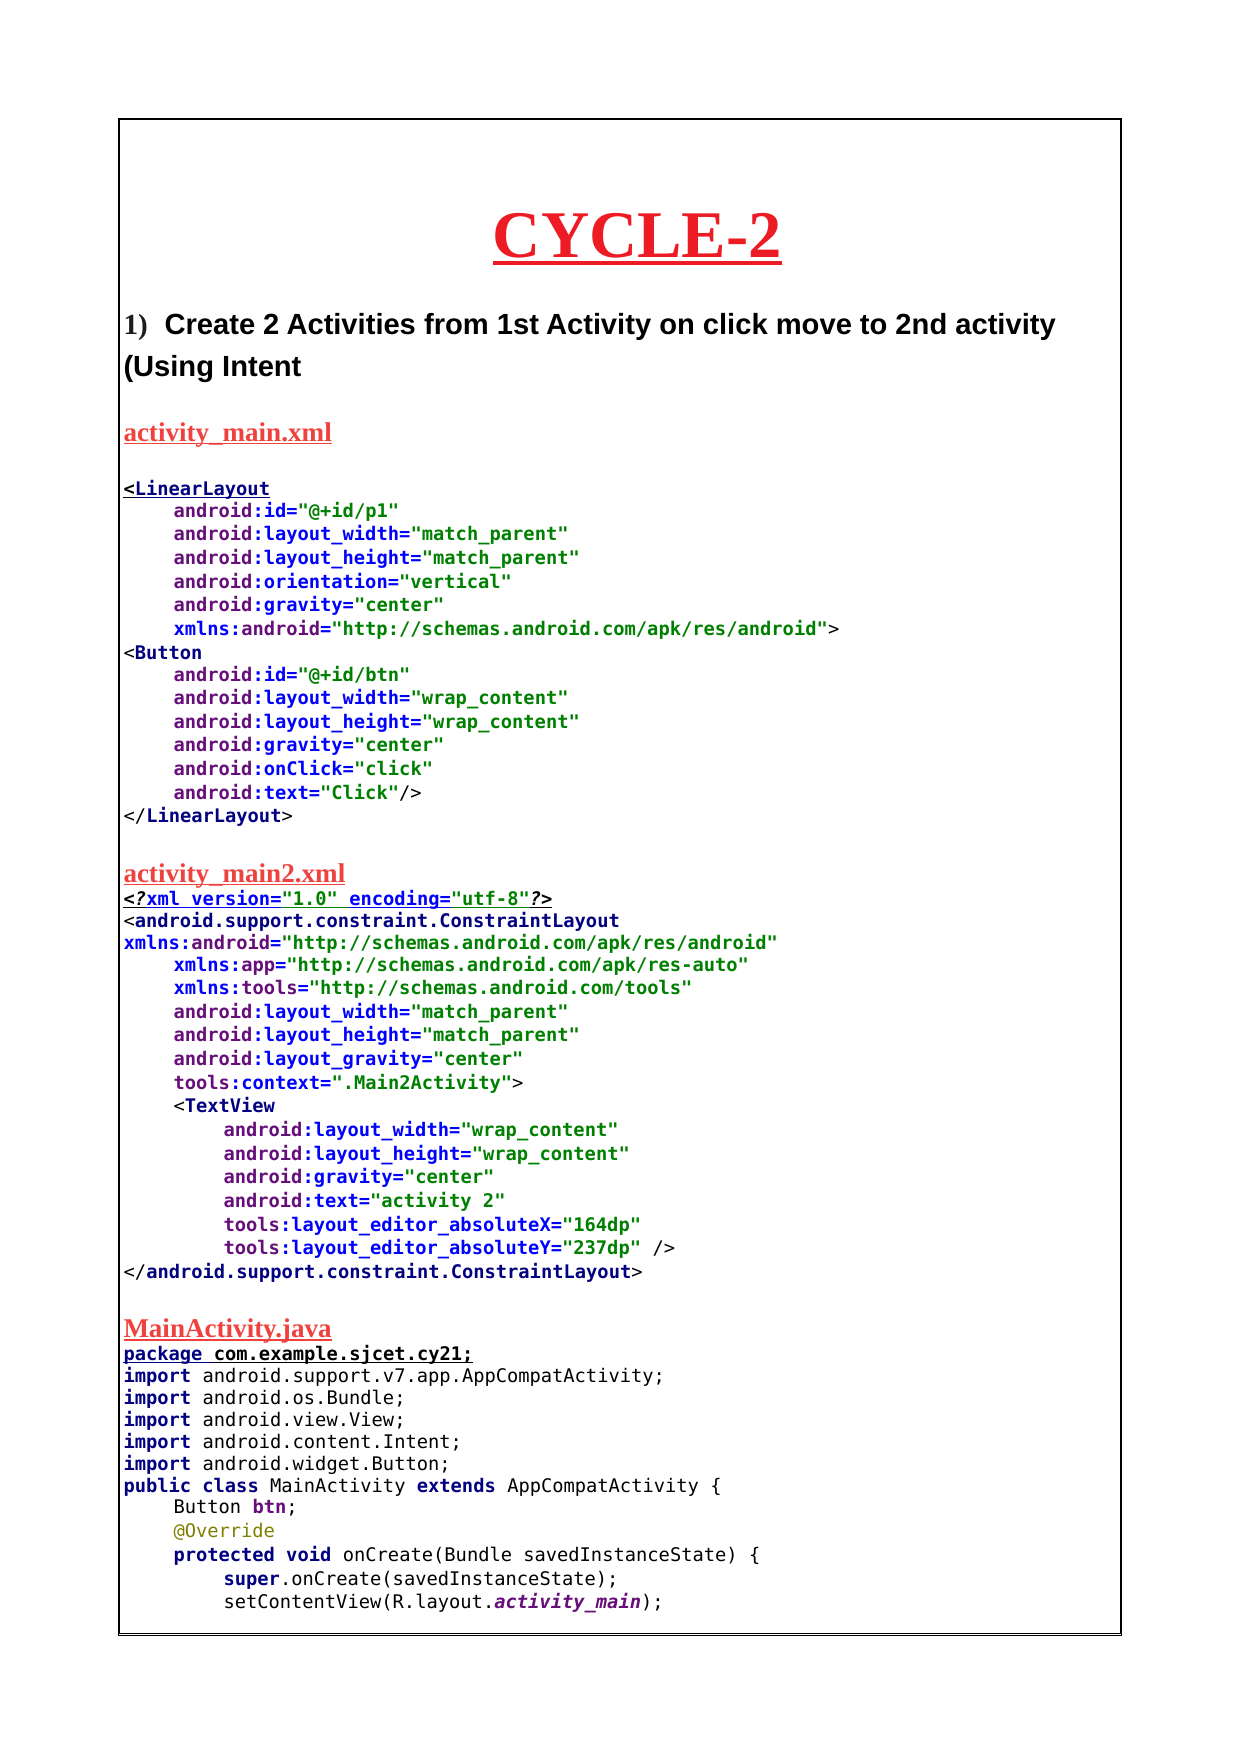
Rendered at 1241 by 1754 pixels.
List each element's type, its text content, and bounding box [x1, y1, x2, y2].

text super.onCreate(savedInstanceState); [123, 1567, 1117, 1591]
text setContentView(R.layout.activity_main); [123, 1591, 1117, 1615]
text android:layout_height="match_parent" [123, 1024, 1117, 1048]
text android:layout_height="wrap_content" [123, 711, 1117, 734]
text android:layout_width="wrap_content" [123, 1119, 1117, 1143]
text import android.support.v7.app.AppCompatActivity; [123, 1365, 1117, 1387]
text package com.example.sjcet.cy21; [123, 1343, 1117, 1365]
text android:gravity="center" [123, 594, 1117, 618]
text import android.widget.Button; [123, 1453, 1117, 1475]
text xmlns:tools="http://schemas.android.com/tools" [123, 977, 1117, 1001]
text activity_main.xml [123, 416, 1117, 447]
text import android.view.View; [123, 1409, 1117, 1431]
text tools:layout_editor_absoluteX="164dp" [123, 1214, 1117, 1237]
text android:id="@+id/btn" [123, 663, 1117, 687]
text public class MainActivity extends AppCompatActivity { [123, 1475, 1117, 1497]
text android:layout_width="wrap_content" [123, 687, 1117, 711]
text activity_main2.xml [123, 857, 1117, 888]
text CYCLE-2 [123, 195, 1117, 272]
text </android.support.constraint.ConstraintLayout> [123, 1261, 1117, 1283]
text <Button [123, 642, 1117, 663]
text Button btn; [123, 1497, 1117, 1520]
text android:onClick="click" [123, 758, 1117, 782]
text tools:context=".Main2Activity"> [123, 1072, 1117, 1095]
text android:gravity="center" [123, 1166, 1117, 1190]
text <android.support.constraint.ConstraintLayout xmlns:android="http://schemas.android.com/apk/res/android" [123, 910, 1117, 953]
text android:layout_width="match_parent" [123, 523, 1117, 547]
text @Override [123, 1520, 1117, 1544]
text <TextView [123, 1095, 1117, 1119]
text 1) Create 2 Activities from 1st Activity on click move to 2nd activity (Using Intent [123, 272, 1117, 382]
text android:layout_width="match_parent" [123, 1001, 1117, 1024]
text android:text="Click"/> [123, 782, 1117, 805]
text xmlns:android="http://schemas.android.com/apk/res/android"> [123, 618, 1117, 642]
text MainActivity.java [123, 1312, 1117, 1343]
text android:text="activity 2" [123, 1190, 1117, 1214]
text android:layout_height="match_parent" [123, 547, 1117, 571]
text android:layout_gravity="center" [123, 1048, 1117, 1072]
text <?xml version="1.0" encoding="utf-8"?> [123, 888, 1117, 910]
text xmlns:app="http://schemas.android.com/apk/res-auto" [123, 953, 1117, 977]
text android:orientation="vertical" [123, 571, 1117, 594]
text protected void onCreate(Bundle savedInstanceState) { [123, 1544, 1117, 1567]
text <LinearLayout [123, 478, 1117, 500]
text import android.os.Bundle; [123, 1387, 1117, 1409]
text android:id="@+id/p1" [123, 500, 1117, 523]
text android:layout_height="wrap_content" [123, 1143, 1117, 1166]
text </LinearLayout> [123, 805, 1117, 827]
text android:gravity="center" [123, 734, 1117, 758]
text tools:layout_editor_absoluteY="237dp" /> [123, 1237, 1117, 1261]
text import android.content.Intent; [123, 1431, 1117, 1453]
